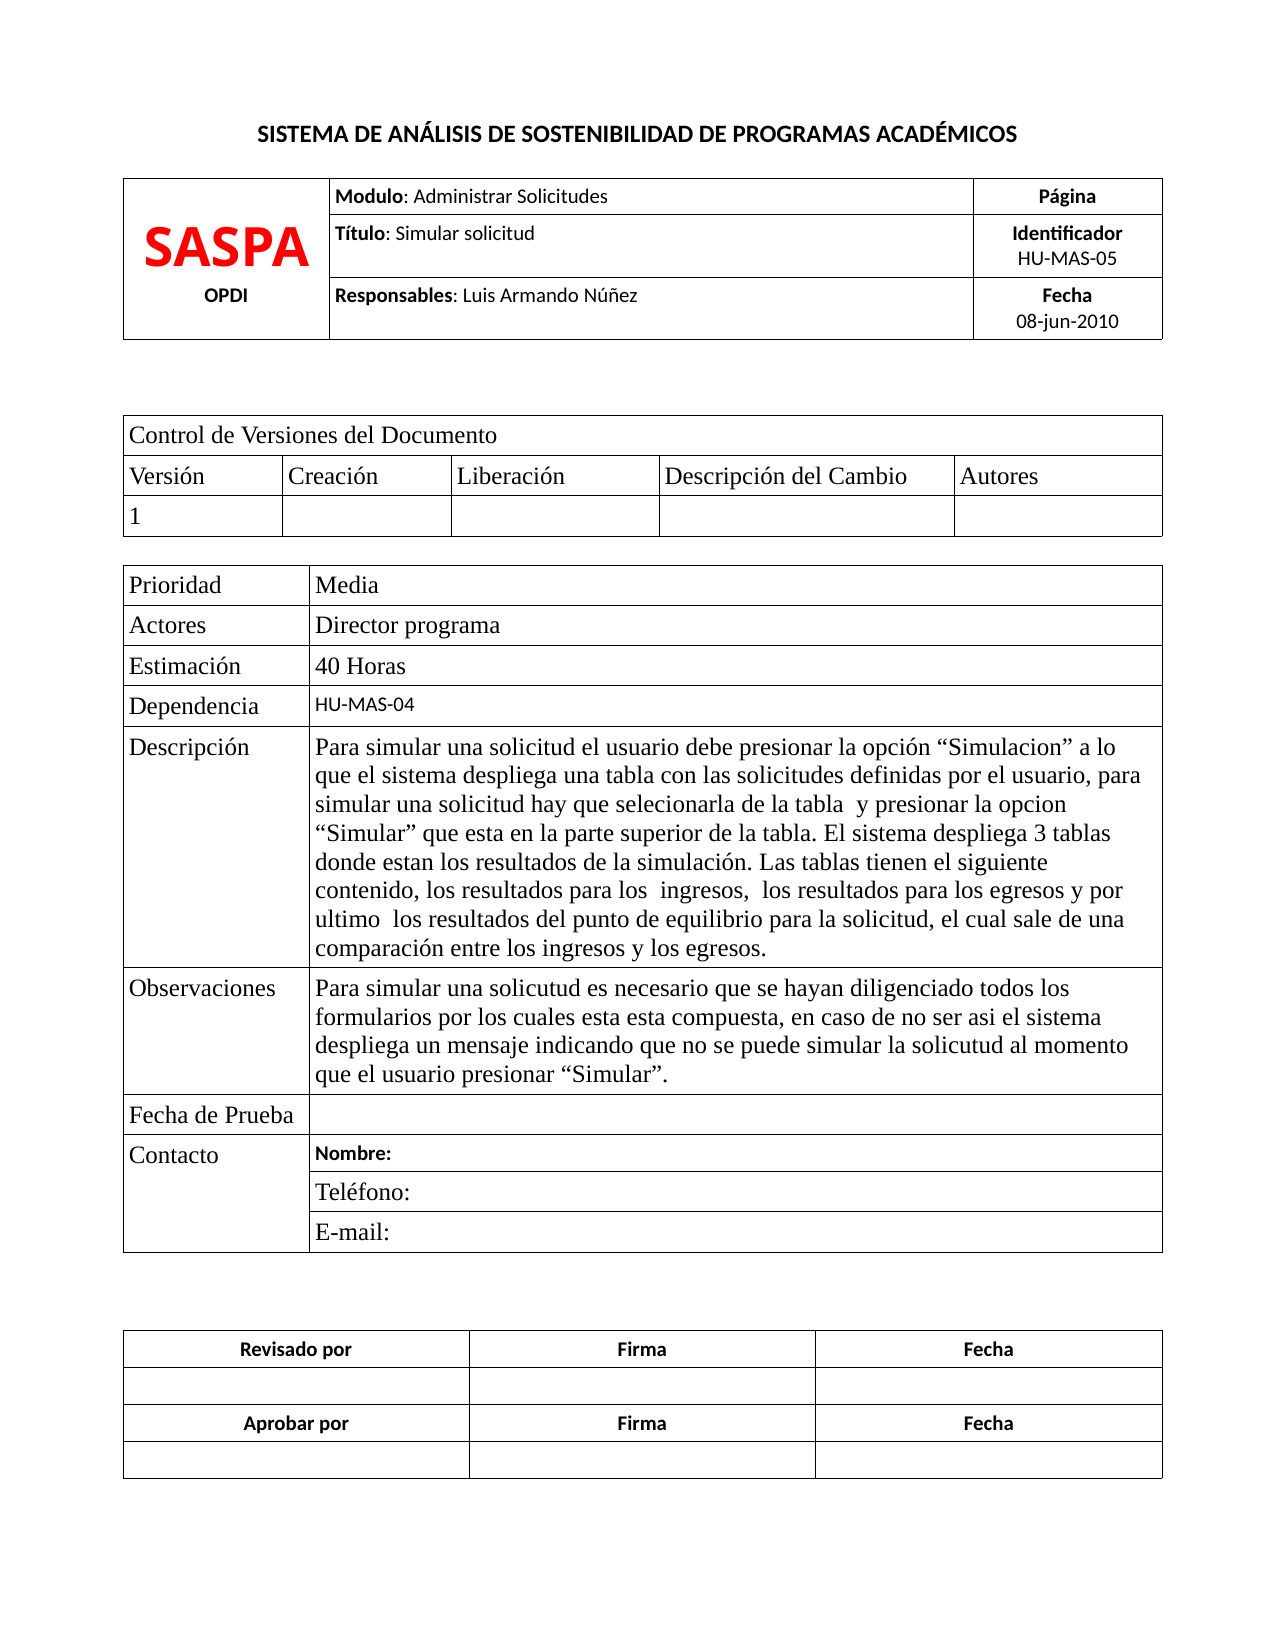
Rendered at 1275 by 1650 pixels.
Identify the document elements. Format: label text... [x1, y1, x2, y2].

table_cell Creación [283, 456, 451, 495]
table_cell Actores [124, 606, 309, 645]
table_cell Para simular una solicitud el usuario debe presionar la opción “Simulacion” a lo que el sistema despliega una tabla con las solicitudes definidas por el usuario, para simular una solicitud hay que selecionarla de la tabla y presionar la opcion “Simular” que esta en la parte superior de la tabla. El sistema despliega 3 tablas donde estan los resultados de la simulación. Las tablas tienen el siguiente contenido, los resultados para los ingresos, los resultados para los egresos y por ultimo los resultados del punto de equilibrio para la solicitud, el cual sale de una comparación entre los ingresos y los egresos. [310, 727, 1162, 967]
table_cell Autores [955, 456, 1162, 495]
table_cell Observaciones [124, 968, 309, 1094]
table_cell [310, 1095, 1162, 1134]
table_cell Fecha de Prueba [124, 1095, 309, 1134]
table_cell Descripción [124, 727, 309, 967]
table_cell Versión [124, 456, 282, 495]
table_cell Para simular una solicutud es necesario que se hayan diligenciado todos los formularios por los cuales esta esta compuesta, en caso de no ser asi el sistema despliega un mensaje indicando que no se puede simular la solicutud al momento que el usuario presionar “Simular”. [310, 968, 1162, 1094]
table_header Media [310, 566, 1162, 605]
table_header Prioridad [124, 566, 309, 605]
table_cell Director programa [310, 606, 1162, 645]
table_cell HU-MAS-04 [310, 686, 1162, 726]
table_cell Liberación [452, 456, 659, 495]
table_cell Descripción del Cambio [660, 456, 954, 495]
table_cell Estimación [124, 646, 309, 685]
table_cell [660, 496, 954, 536]
table_cell 1 [124, 496, 282, 536]
table_cell 40 Horas [310, 646, 1162, 685]
table_cell [955, 496, 1162, 536]
table_cell Contacto [124, 1135, 309, 1252]
table_header Control de Versiones del Documento [124, 416, 1162, 455]
table_cell [452, 496, 659, 536]
table_cell E-mail: [310, 1212, 1162, 1252]
table_cell [283, 496, 451, 536]
table_cell Teléfono: [310, 1172, 1162, 1211]
table_cell Nombre: [310, 1135, 1162, 1171]
table_cell Dependencia [124, 686, 309, 726]
